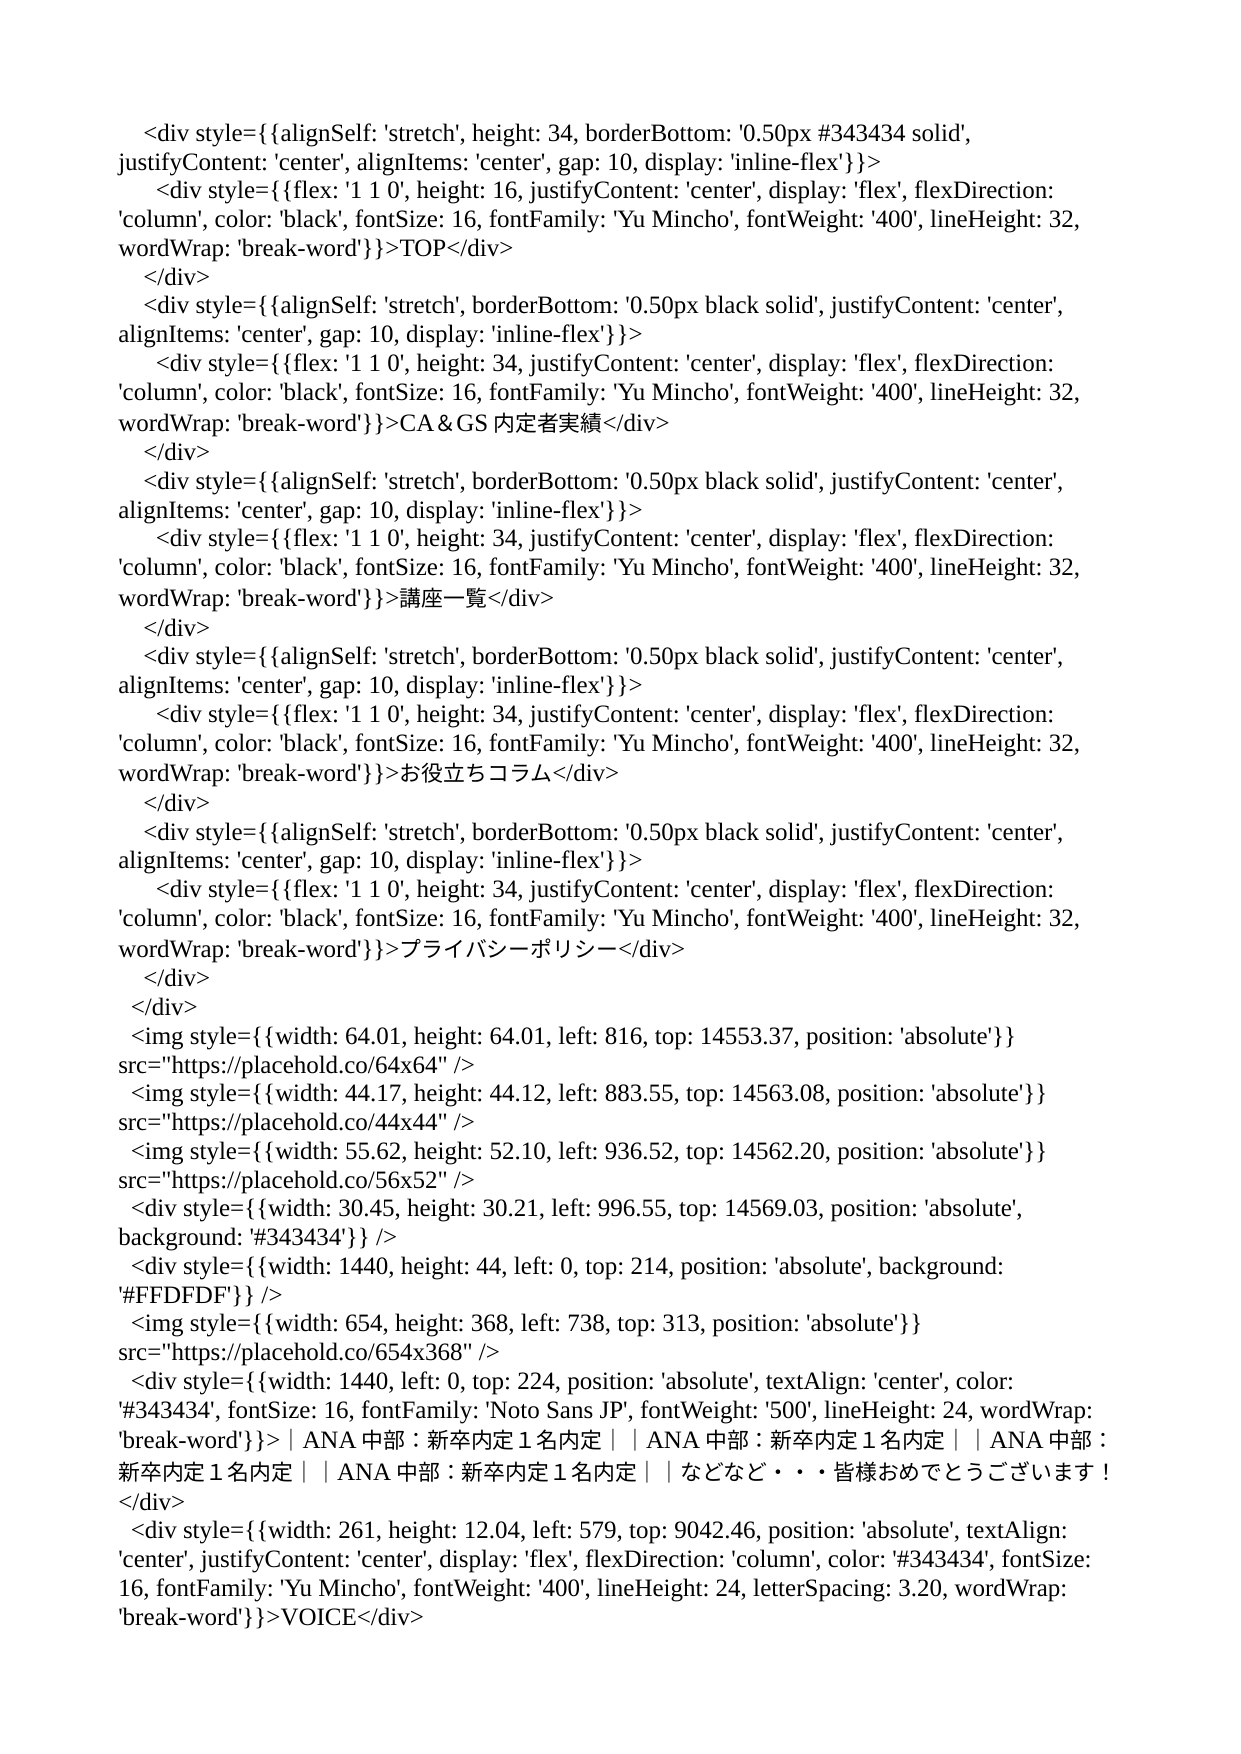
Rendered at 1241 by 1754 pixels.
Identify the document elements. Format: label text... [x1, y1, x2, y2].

text <img style={{width: 654, height: 368, left: 738, top: 313, position: 'absolute'}} src="https://placehold.co/654x368" /> [118, 1308, 1122, 1366]
text <div style={{width: 261, height: 12.04, left: 579, top: 9042.46, position: 'absolute', textAlign: 'center', justifyContent: 'center', display: 'flex', flexDirection: 'column', color: '#343434', fontSize: 16, fontFamily: 'Yu Mincho', fontWeight: '400', lineHeight: 24, letterSpacing: 3.20, wordWrap: 'break-word'}}>VOICE</div> [118, 1516, 1122, 1631]
text <div style={{width: 1440, left: 0, top: 224, position: 'absolute', textAlign: 'center', color: '#343434', fontSize: 16, fontFamily: 'Noto Sans JP', fontWeight: '500', lineHeight: 24, wordWrap: 'break-word'}}>｜ANA中部：新卒内定１名内定｜｜ANA中部：新卒内定１名内定｜｜ANA中部：新卒内定１名内定｜｜ANA中部：新卒内定１名内定｜｜などなど・・・皆様おめでとうございます！</div> [118, 1366, 1122, 1516]
text <img style={{width: 44.17, height: 44.12, left: 883.55, top: 14563.08, position: 'absolute'}} src="https://placehold.co/44x44" /> [118, 1078, 1122, 1136]
text </div> [118, 437, 1122, 466]
text <div style={{flex: '1 1 0', height: 34, justifyContent: 'center', display: 'flex', flexDirection: 'column', color: 'black', fontSize: 16, fontFamily: 'Yu Mincho', fontWeight: '400', lineHeight: 32, wordWrap: 'break-word'}}>講座一覧</div> [118, 523, 1122, 613]
text <img style={{width: 64.01, height: 64.01, left: 816, top: 14553.37, position: 'absolute'}} src="https://placehold.co/64x64" /> [118, 1021, 1122, 1078]
text <div style={{alignSelf: 'stretch', borderBottom: '0.50px black solid', justifyContent: 'center', alignItems: 'center', gap: 10, display: 'inline-flex'}}> [118, 817, 1122, 874]
text <div style={{alignSelf: 'stretch', borderBottom: '0.50px black solid', justifyContent: 'center', alignItems: 'center', gap: 10, display: 'inline-flex'}}> [118, 291, 1122, 348]
text <div style={{alignSelf: 'stretch', height: 34, borderBottom: '0.50px #343434 solid', justifyContent: 'center', alignItems: 'center', gap: 10, display: 'inline-flex'}}> [118, 118, 1122, 176]
text <div style={{alignSelf: 'stretch', borderBottom: '0.50px black solid', justifyContent: 'center', alignItems: 'center', gap: 10, display: 'inline-flex'}}> [118, 466, 1122, 523]
text <div style={{alignSelf: 'stretch', borderBottom: '0.50px black solid', justifyContent: 'center', alignItems: 'center', gap: 10, display: 'inline-flex'}}> [118, 641, 1122, 699]
text </div> [118, 613, 1122, 641]
text <div style={{width: 30.45, height: 30.21, left: 996.55, top: 14569.03, position: 'absolute', background: '#343434'}} /> [118, 1193, 1122, 1251]
text <img style={{width: 55.62, height: 52.10, left: 936.52, top: 14562.20, position: 'absolute'}} src="https://placehold.co/56x52" /> [118, 1136, 1122, 1193]
text </div> [118, 788, 1122, 817]
text </div> [118, 963, 1122, 992]
text <div style={{flex: '1 1 0', height: 16, justifyContent: 'center', display: 'flex', flexDirection: 'column', color: 'black', fontSize: 16, fontFamily: 'Yu Mincho', fontWeight: '400', lineHeight: 32, wordWrap: 'break-word'}}>TOP</div> [118, 176, 1122, 262]
text <div style={{flex: '1 1 0', height: 34, justifyContent: 'center', display: 'flex', flexDirection: 'column', color: 'black', fontSize: 16, fontFamily: 'Yu Mincho', fontWeight: '400', lineHeight: 32, wordWrap: 'break-word'}}>CA＆GS内定者実績</div> [118, 348, 1122, 437]
text </div> [118, 992, 1122, 1021]
text <div style={{flex: '1 1 0', height: 34, justifyContent: 'center', display: 'flex', flexDirection: 'column', color: 'black', fontSize: 16, fontFamily: 'Yu Mincho', fontWeight: '400', lineHeight: 32, wordWrap: 'break-word'}}>プライバシーポリシー</div> [118, 874, 1122, 963]
text <div style={{flex: '1 1 0', height: 34, justifyContent: 'center', display: 'flex', flexDirection: 'column', color: 'black', fontSize: 16, fontFamily: 'Yu Mincho', fontWeight: '400', lineHeight: 32, wordWrap: 'break-word'}}>お役立ちコラム</div> [118, 699, 1122, 788]
text <div style={{width: 1440, height: 44, left: 0, top: 214, position: 'absolute', background: '#FFDFDF'}} /> [118, 1251, 1122, 1308]
text </div> [118, 262, 1122, 291]
